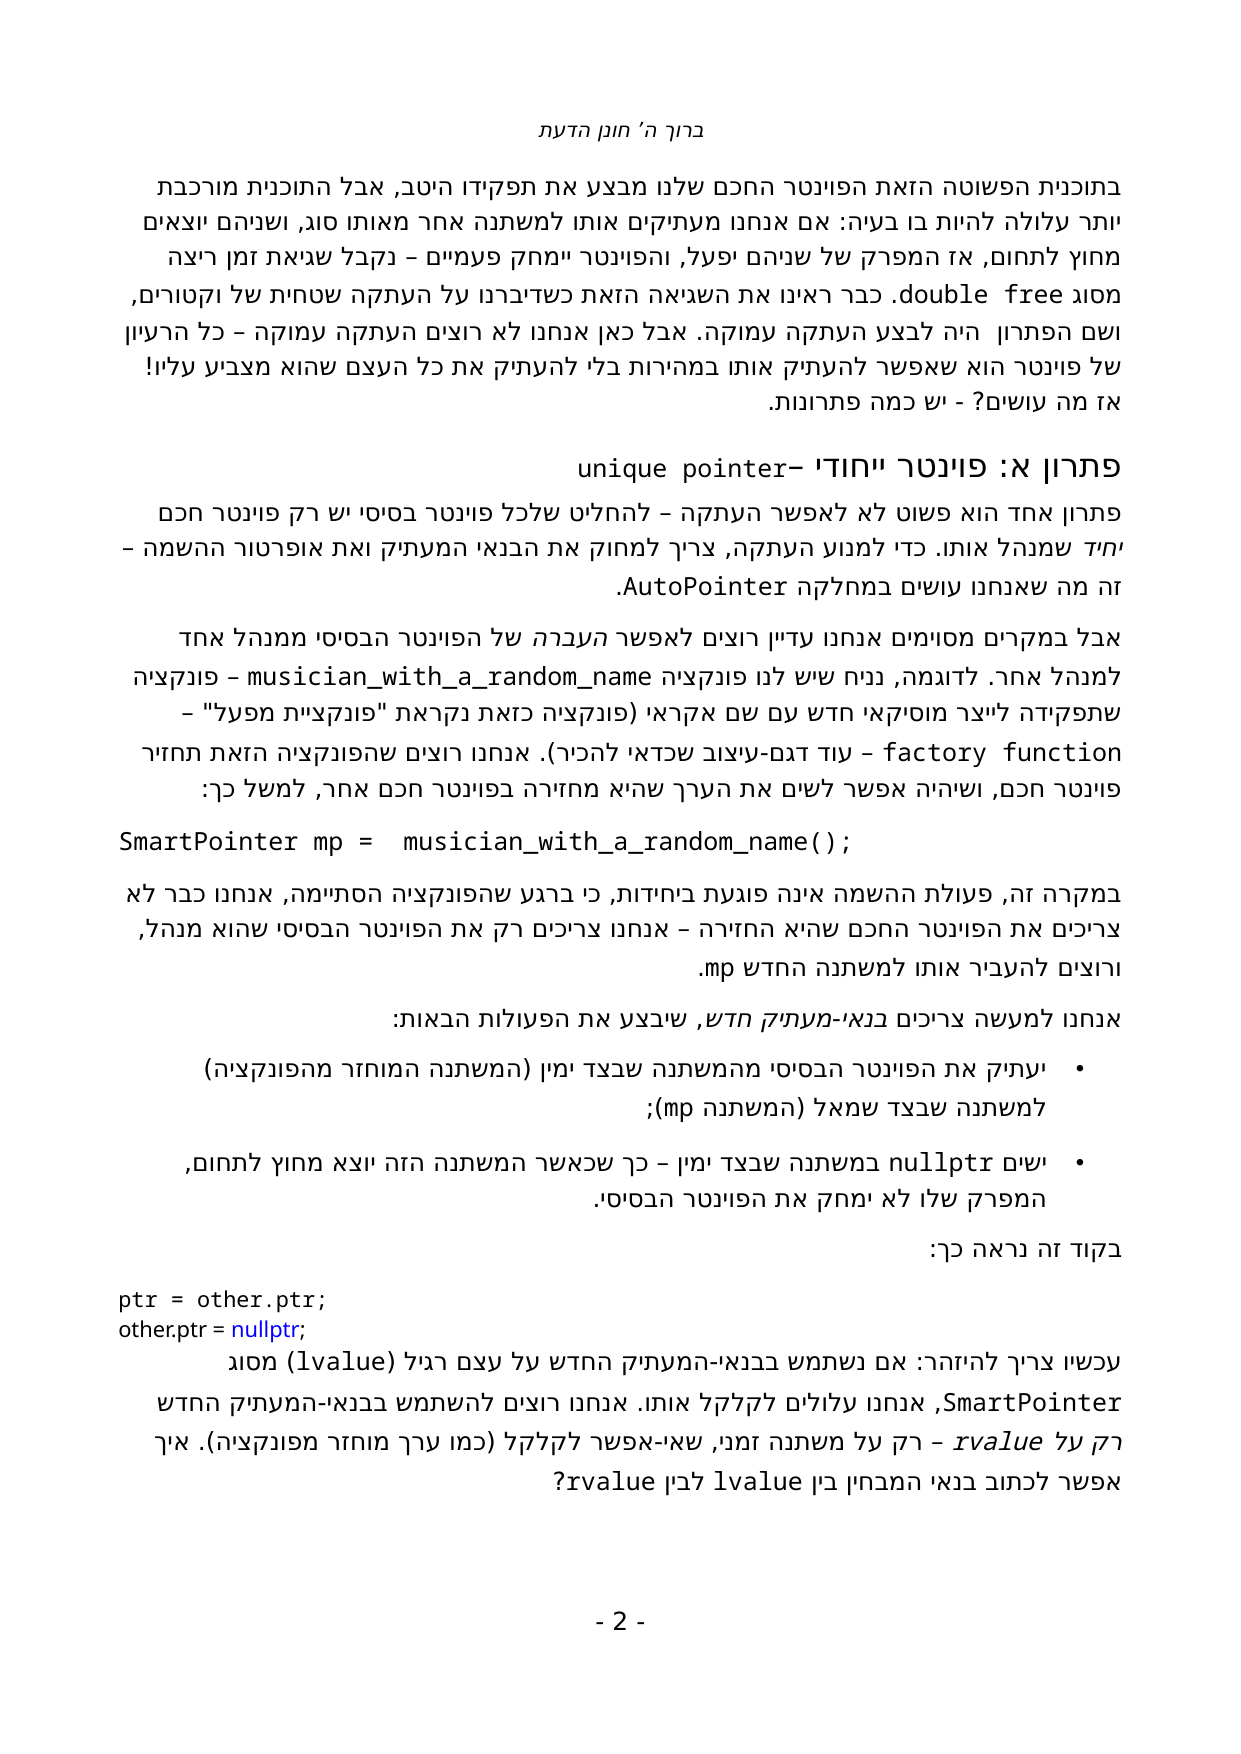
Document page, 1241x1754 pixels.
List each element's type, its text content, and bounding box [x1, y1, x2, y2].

text עכשיו צריך להיזהר: אם נשתמש בבנאי-המעתיק החדש על עצם רגיל (lvalue) מסוג SmartPointer, אנחנו עלולים לקלקל אותו. אנחנו רוצים להשתמש בבנאי-המעתיק החדש רק על rvalue – רק על משתנה זמני, שאי-אפשר לקלקל (כמו ערך מוחזר מפונקציה). איך אפשר לכתוב בנאי המבחין בין lvalue לבין rvalue? [118, 1343, 1122, 1498]
list יעתיק את הפוינטר הבסיסי מהמשתנה שבצד ימין (המשתנה המוחזר מהפונקציה) למשתנה שבצד שמאל (המשתנה mp); [118, 1054, 1084, 1123]
text other.ptr = nullptr; [118, 1313, 1122, 1343]
text בקוד זה נראה כך: [118, 1234, 1122, 1263]
list ישים nullptr במשתנה שבצד ימין – כך שכאשר המשתנה הזה יוצא מחוץ לתחום, המפרק שלו לא ימחק את הפוינטר הבסיסי. [118, 1145, 1084, 1214]
text בתוכנית הפשוטה הזאת הפוינטר החכם שלנו מבצע את תפקידו היטב, אבל התוכנית מורכבת יותר עלולה להיות בו בעיה: אם אנחנו מעתיקים אותו למשתנה אחר מאותו סוג, ושניהם יוצאים מחוץ לתחום, אז המפרק של שניהם יפעל, והפוינטר יימחק פעמיים – נקבל שגיאת זמן ריצה מסוג double free. כבר ראינו את השגיאה הזאת כשדיברנו על העתקה שטחית של וקטורים, ושם הפתרון היה לבצע העתקה עמוקה. אבל כאן אנחנו לא רוצים העתקה עמוקה – כל הרעיון של פוינטר הוא שאפשר להעתיק אותו במהירות בלי להעתיק את כל העצם שהוא מצביע עליו! אז מה עושים? - יש כמה פתרונות. [118, 172, 1122, 416]
text SmartPointer mp = musician_with_a_random_name(); [118, 824, 1122, 858]
text פתרון אחד הוא פשוט לא לאפשר העתקה – להחליט שלכל פוינטר בסיסי יש רק פוינטר חכם יחיד שמנהל אותו. כדי למנוע העתקה, צריך למחוק את הבנאי המעתיק ואת אופרטור ההשמה – זה מה שאנחנו עושים במחלקה AutoPointer. [118, 498, 1122, 602]
text אבל במקרים מסוימים אנחנו עדיין רוצים לאפשר העברה של הפוינטר הבסיסי ממנהל אחד למנהל אחר. לדוגמה, נניח שיש לנו פונקציה musician_with_a_random_name – פונקציה שתפקידה לייצר מוסיקאי חדש עם שם אקראי (פונקציה כזאת נקראת "פונקציית מפעל" – factory function – עוד דגם-עיצוב שכדאי להכיר). אנחנו רוצים שהפונקציה הזאת תחזיר פוינטר חכם, ושיהיה אפשר לשים את הערך שהיא מחזירה בפוינטר חכם אחר, למשל כך: [118, 623, 1122, 803]
subtitle פתרון א: פוינטר ייחודי –unique pointer [118, 447, 1122, 486]
text אנחנו למעשה צריכים בנאי-מעתיק חדש, שיבצע את הפעולות הבאות: [118, 1005, 1122, 1034]
text במקרה זה, פעולת ההשמה אינה פוגעת ביחידות, כי ברגע שהפונקציה הסתיימה, אנחנו כבר לא צריכים את הפוינטר החכם שהיא החזירה – אנחנו צריכים רק את הפוינטר הבסיסי שהוא מנהל, ורוצים להעביר אותו למשתנה החדש mp. [118, 879, 1122, 983]
text ptr = other.ptr; [118, 1284, 1122, 1313]
